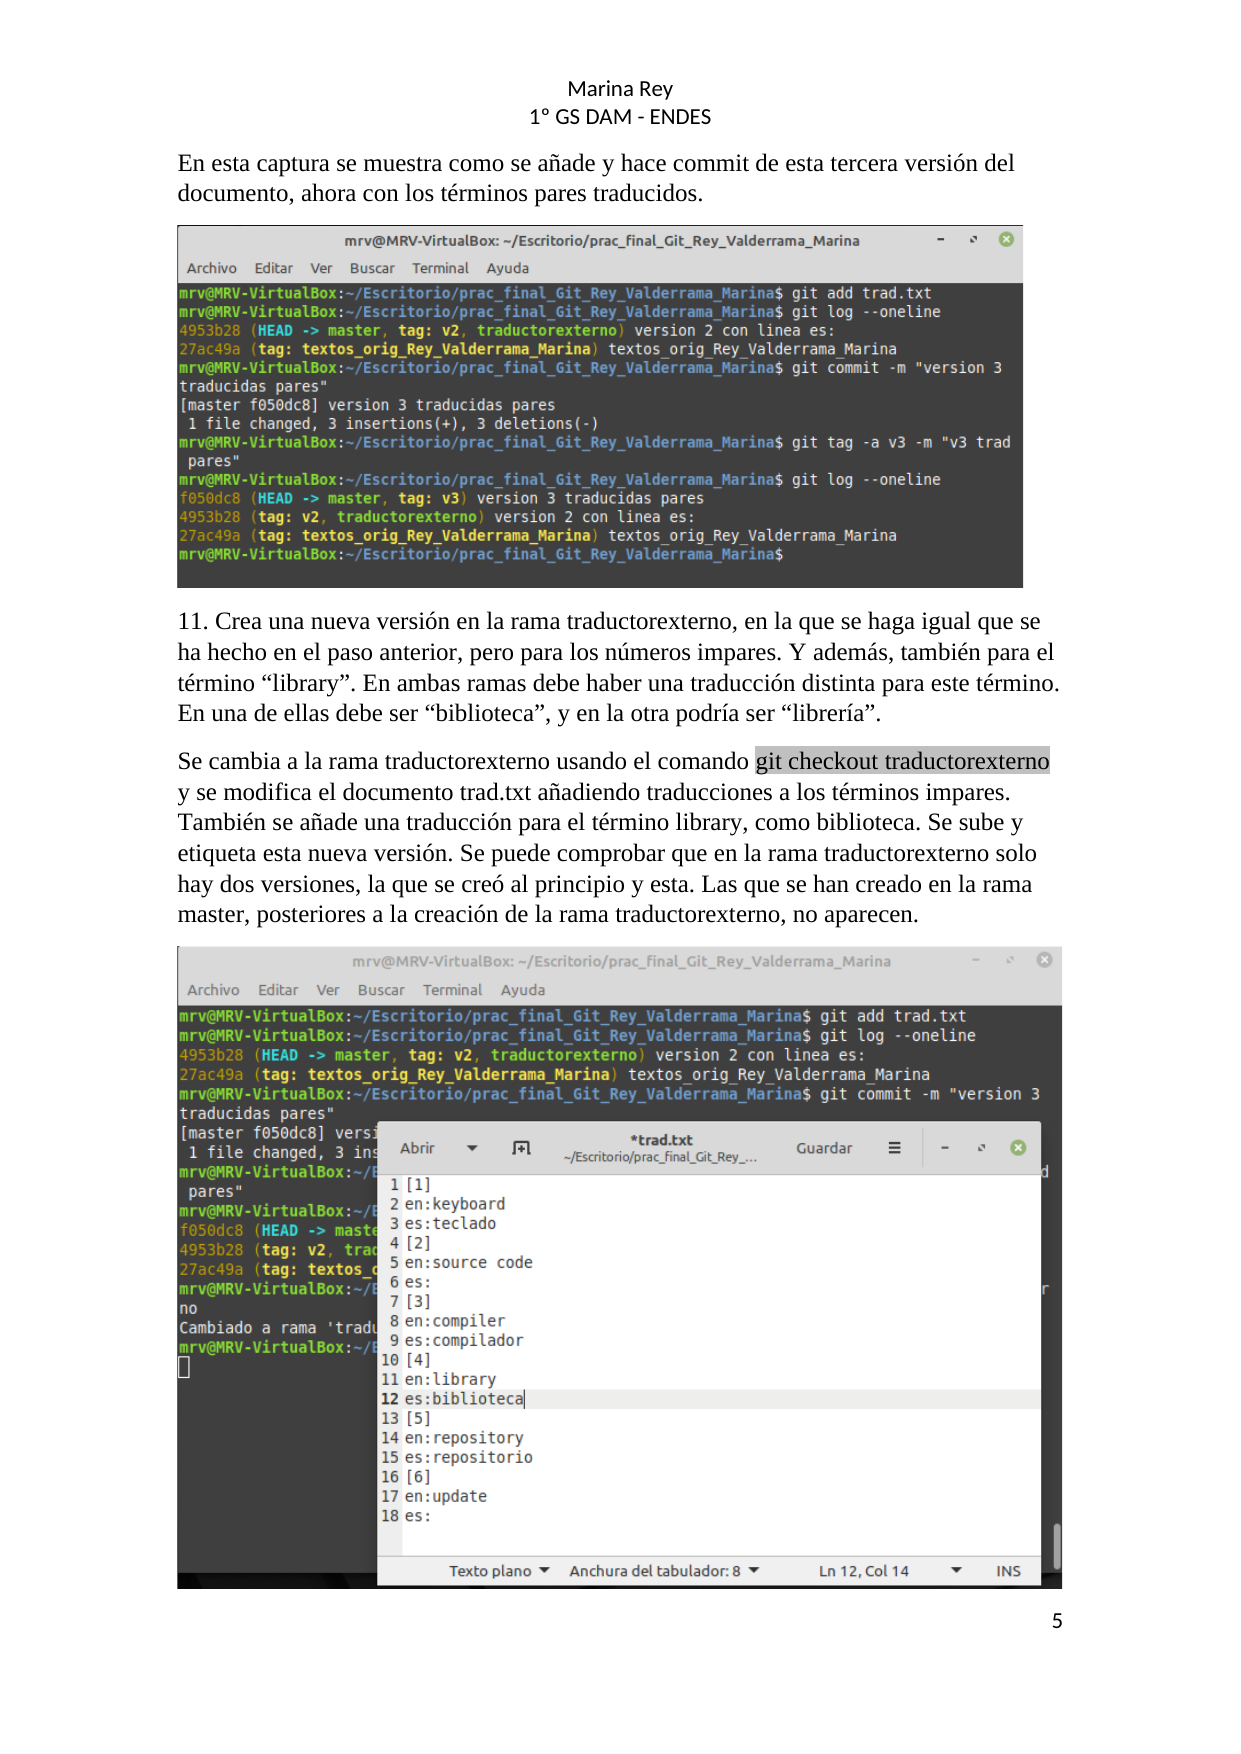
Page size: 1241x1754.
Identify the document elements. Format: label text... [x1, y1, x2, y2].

picture [177, 946, 1063, 1589]
picture [177, 225, 1024, 588]
text En esta captura se muestra como se añade y hace commit de esta tercera versión del documento, ahora con los términos pares traducidos. [177, 148, 1063, 207]
text Se cambia a la rama traductorexterno usando el comando git checkout traductorexterno y se modifica el documento trad.txt añadiendo traducciones a los términos impares. También se añade una traducción para el término library, como biblioteca. Se sube y etiqueta esta nueva versión. Se puede comprobar que en la rama traductorexterno solo hay dos versiones, la que se creó al principio y esta. Las que se han creado en la rama master, posteriores a la creación de la rama traductorexterno, no aparecen. [177, 746, 1063, 928]
text 11. Crea una nueva versión en la rama traductorexterno, en la que se haga igual que se ha hecho en el paso anterior, pero para los números impares. Y además, también para el término “library”. En ambas ramas debe haber una traducción distinta para este término. En una de ellas debe ser “biblioteca”, y en la otra podría ser “librería”. [177, 606, 1063, 727]
